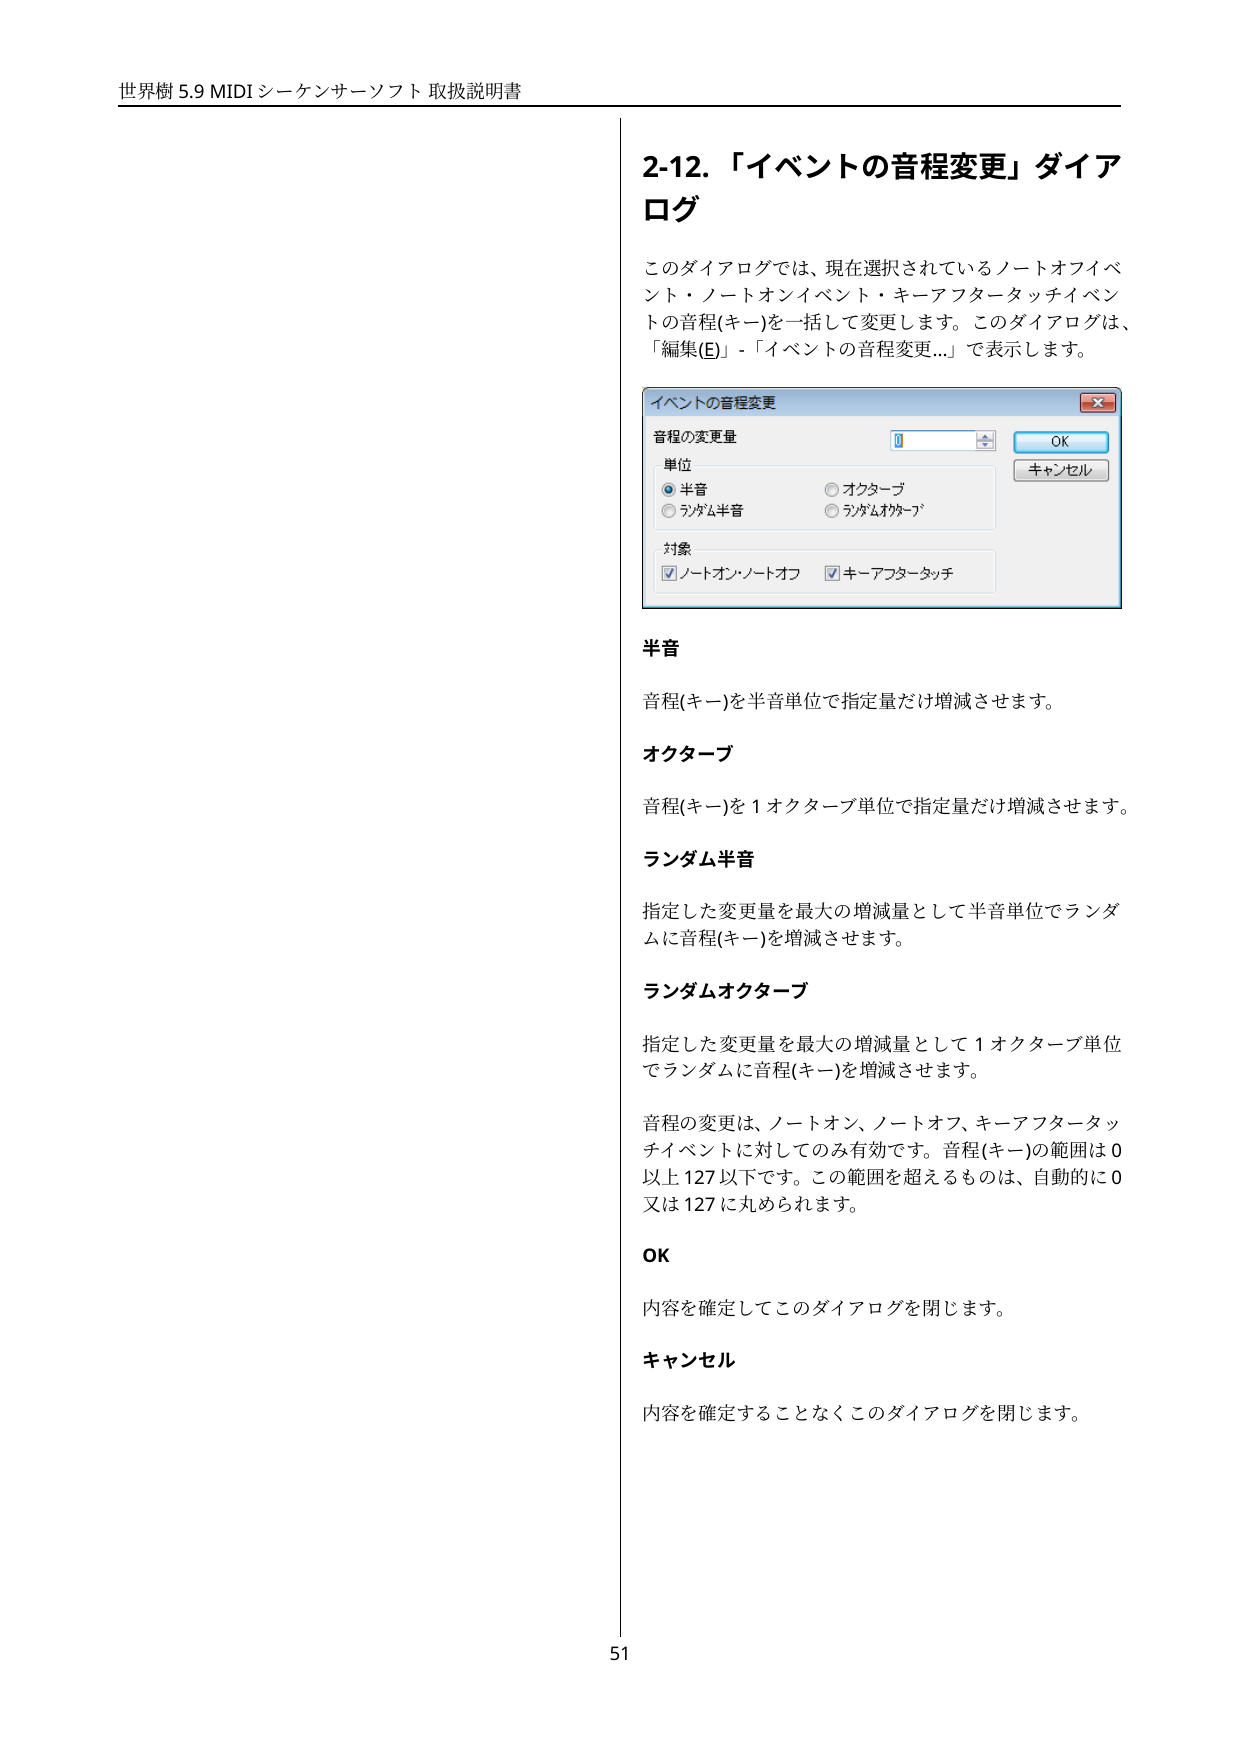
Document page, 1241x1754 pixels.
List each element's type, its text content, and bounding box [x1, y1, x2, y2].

picture [642, 387, 1122, 609]
text OK [642, 1242, 1122, 1268]
text 指定した変更量を最大の増減量として1オクターブ単位でランダムに音程(キー)を増減させます。 [642, 1029, 1122, 1083]
text 半音 [642, 634, 1122, 661]
text オクターブ [642, 739, 1122, 766]
text 内容を確定してこのダイアログを閉じます。 [642, 1293, 1122, 1320]
text 音程(キー)を半音単位で指定量だけ増減させます。 [642, 687, 1122, 714]
text ランダム半音 [642, 844, 1122, 872]
text 指定した変更量を最大の増減量として半音単位でランダムに音程(キー)を増減させます。 [642, 897, 1122, 951]
text キャンセル [642, 1346, 1122, 1373]
text 音程(キー)を1オクターブ単位で指定量だけ増減させます。 [642, 792, 1122, 819]
text 内容を確定することなくこのダイアログを閉じます。 [642, 1398, 1122, 1426]
subtitle 2-12. 「イベントの音程変更」ダイアログ [642, 144, 1122, 228]
text このダイアログでは、現在選択されているノートオフイベント・ノートオンイベント・キーアフタータッチイベントの音程(キー)を一括して変更します。このダイアログは、「編集(E)」-「イベントの音程変更...」で表示します。 [642, 254, 1122, 362]
text 音程の変更は、ノートオン、ノートオフ、キーアフタータッチイベントに対してのみ有効です。音程(キー)の範囲は0以上127以下です。この範囲を超えるものは、自動的に0又は127に丸められます。 [642, 1109, 1122, 1217]
text ランダムオクターブ [642, 977, 1122, 1004]
